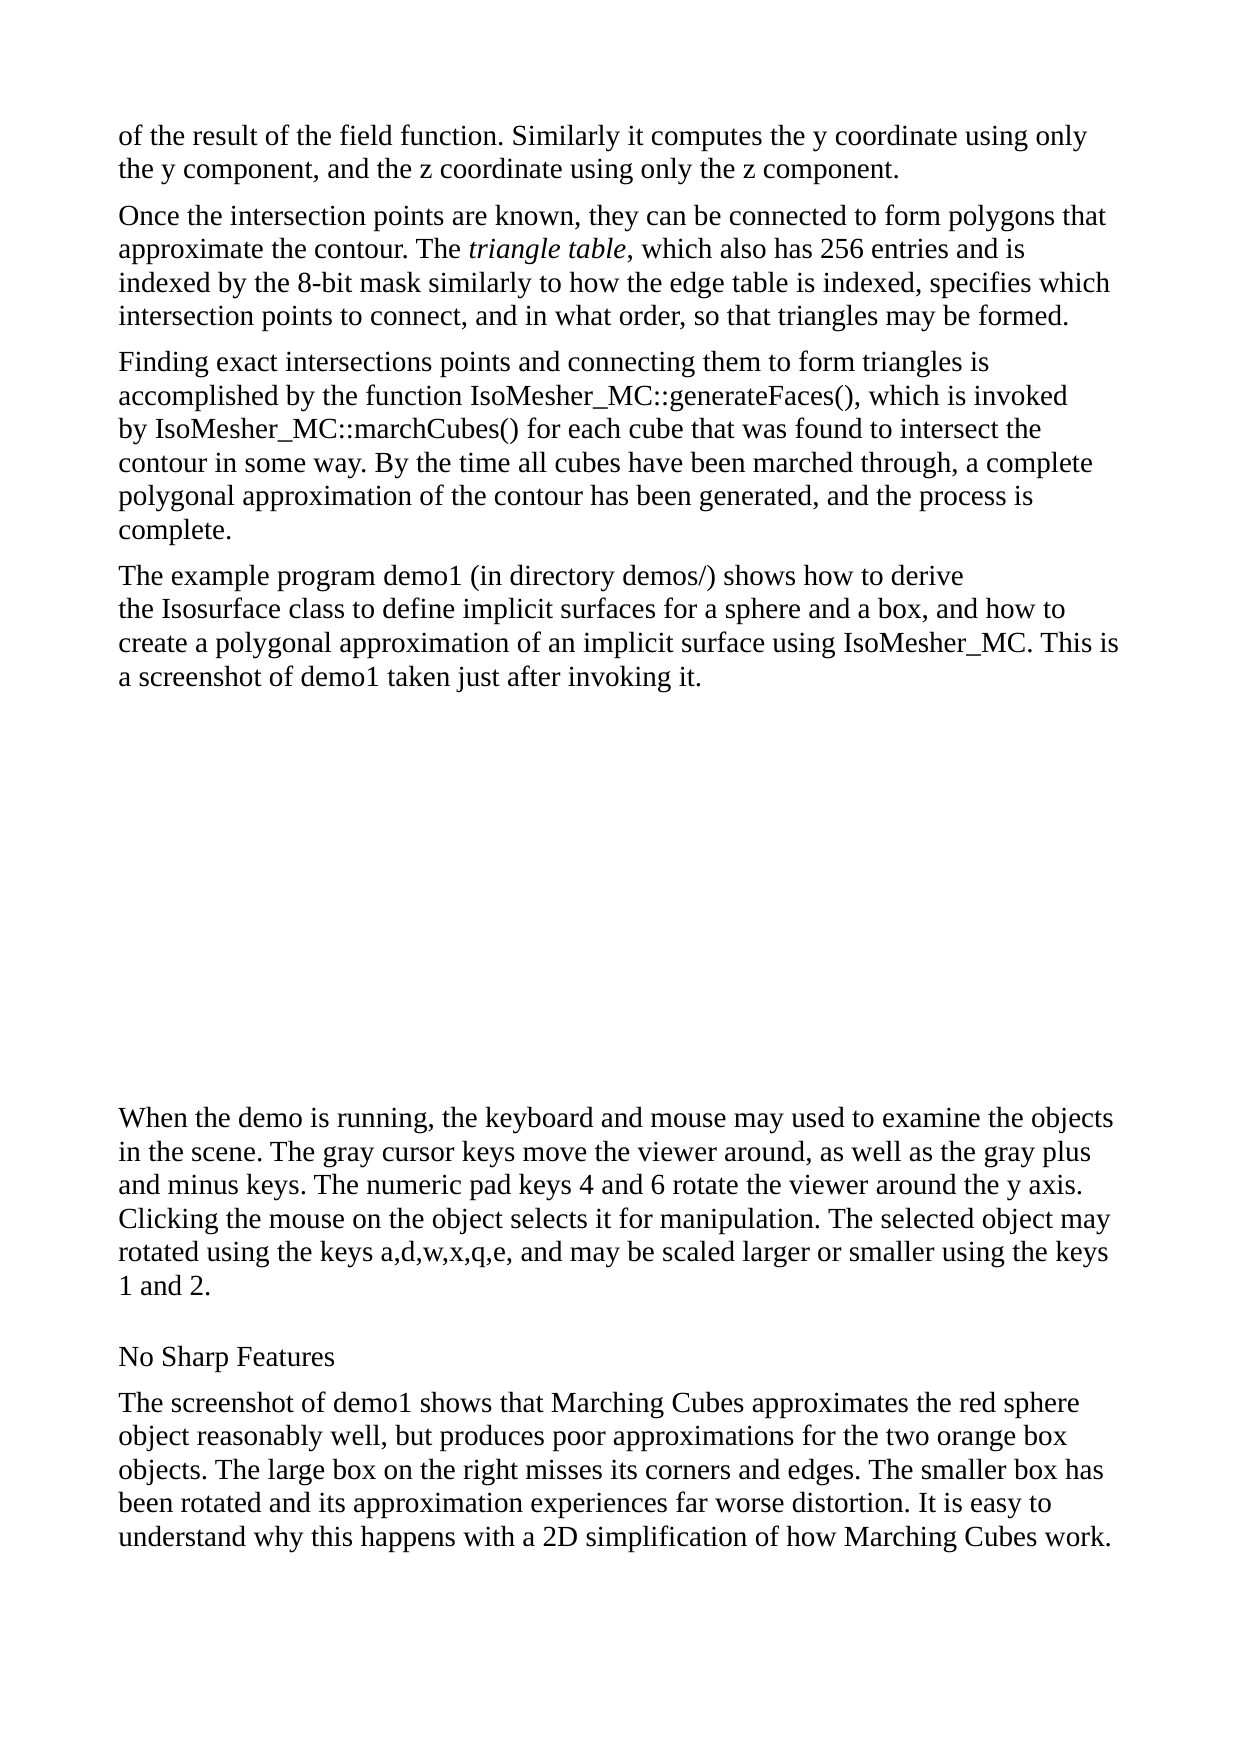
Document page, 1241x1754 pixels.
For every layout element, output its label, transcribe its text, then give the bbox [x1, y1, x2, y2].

text Finding exact intersections points and connecting them to form triangles is accomplished by the function IsoMesher_MC::generateFaces(), which is invoked by IsoMesher_MC::marchCubes() for each cube that was found to intersect the contour in some way. By the time all cubes have been marched through, a complete polygonal approximation of the contour has been generated, and the process is complete. [118, 344, 1122, 546]
text of the result of the field function. Similarly it computes the y coordinate using only the y component, and the z coordinate using only the z component. [118, 118, 1122, 185]
text The screenshot of demo1 shows that Marching Cubes approximates the red sphere object reasonably well, but produces poor approximations for the two orange box objects. The large box on the right misses its corners and edges. The smaller box has been rotated and its approximation experiences far worse distortion. It is easy to understand why this happens with a 2D simplification of how Marching Cubes work. [118, 1385, 1122, 1553]
subtitle No Sharp Features [118, 1339, 1122, 1372]
text When the demo is running, the keyboard and mouse may used to examine the objects in the scene. The gray cursor keys move the viewer around, as well as the gray plus and minus keys. The numeric pad keys 4 and 6 rotate the viewer around the y axis. Clicking the mouse on the object selects it for manipulation. The selected object may rotated using the keys a,d,w,x,q,e, and may be scaled larger or smaller using the keys 1 and 2. [118, 1100, 1122, 1301]
text The example program demo1 (in directory demos/) shows how to derive the Isosurface class to define implicit surfaces for a sphere and a box, and how to create a polygonal approximation of an implicit surface using IsoMesher_MC. This is a screenshot of demo1 taken just after invoking it. [118, 558, 1122, 692]
text Once the intersection points are known, they can be connected to form polygons that approximate the contour. The triangle table, which also has 256 entries and is indexed by the 8-bit mask similarly to how the edge table is indexed, specifies which intersection points to connect, and in what order, so that triangles may be formed. [118, 198, 1122, 332]
